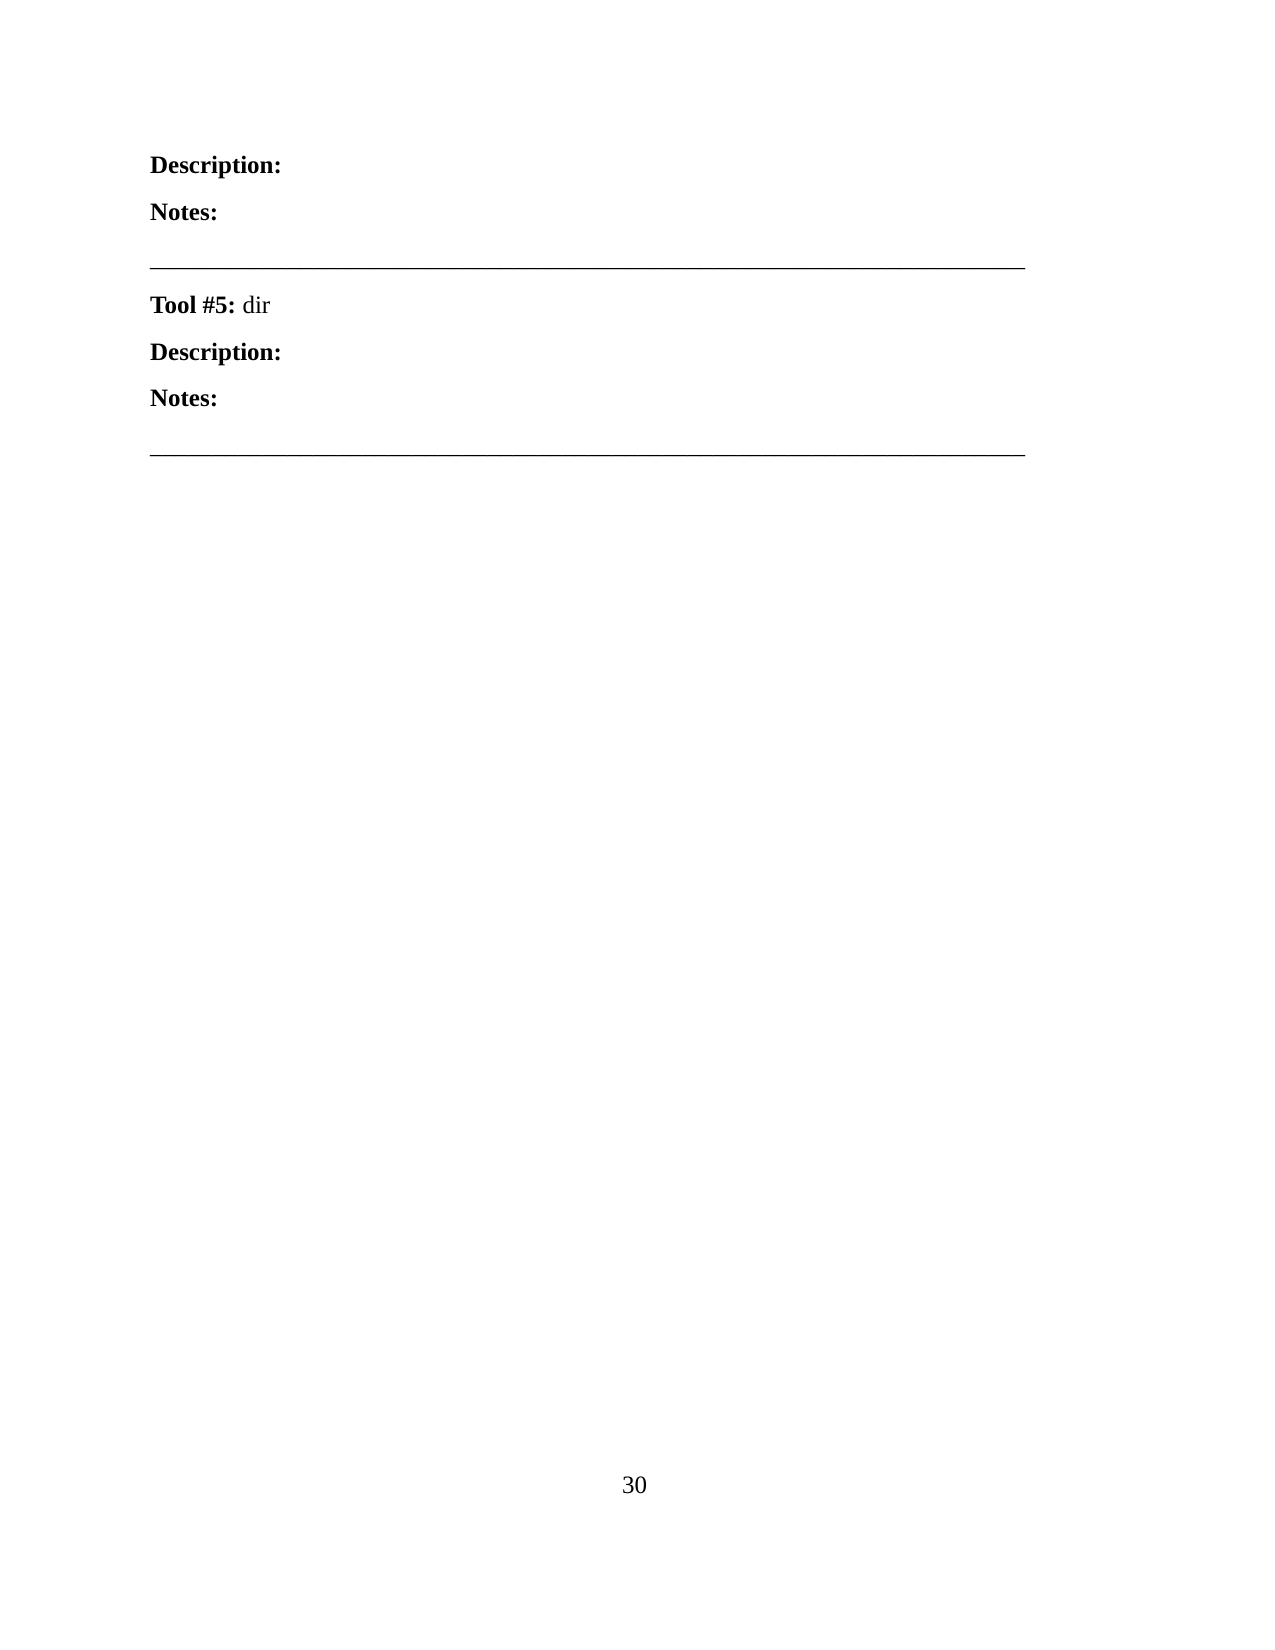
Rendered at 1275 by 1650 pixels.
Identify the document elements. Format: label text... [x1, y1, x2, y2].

text ______________________________________________________________________ [150, 430, 1125, 459]
text Notes: [150, 383, 1125, 412]
text Description: [150, 337, 1125, 365]
text ______________________________________________________________________ [150, 243, 1125, 272]
text Notes: [150, 197, 1125, 225]
text Description: [150, 150, 1125, 179]
text Tool #5: dir [150, 290, 1125, 319]
